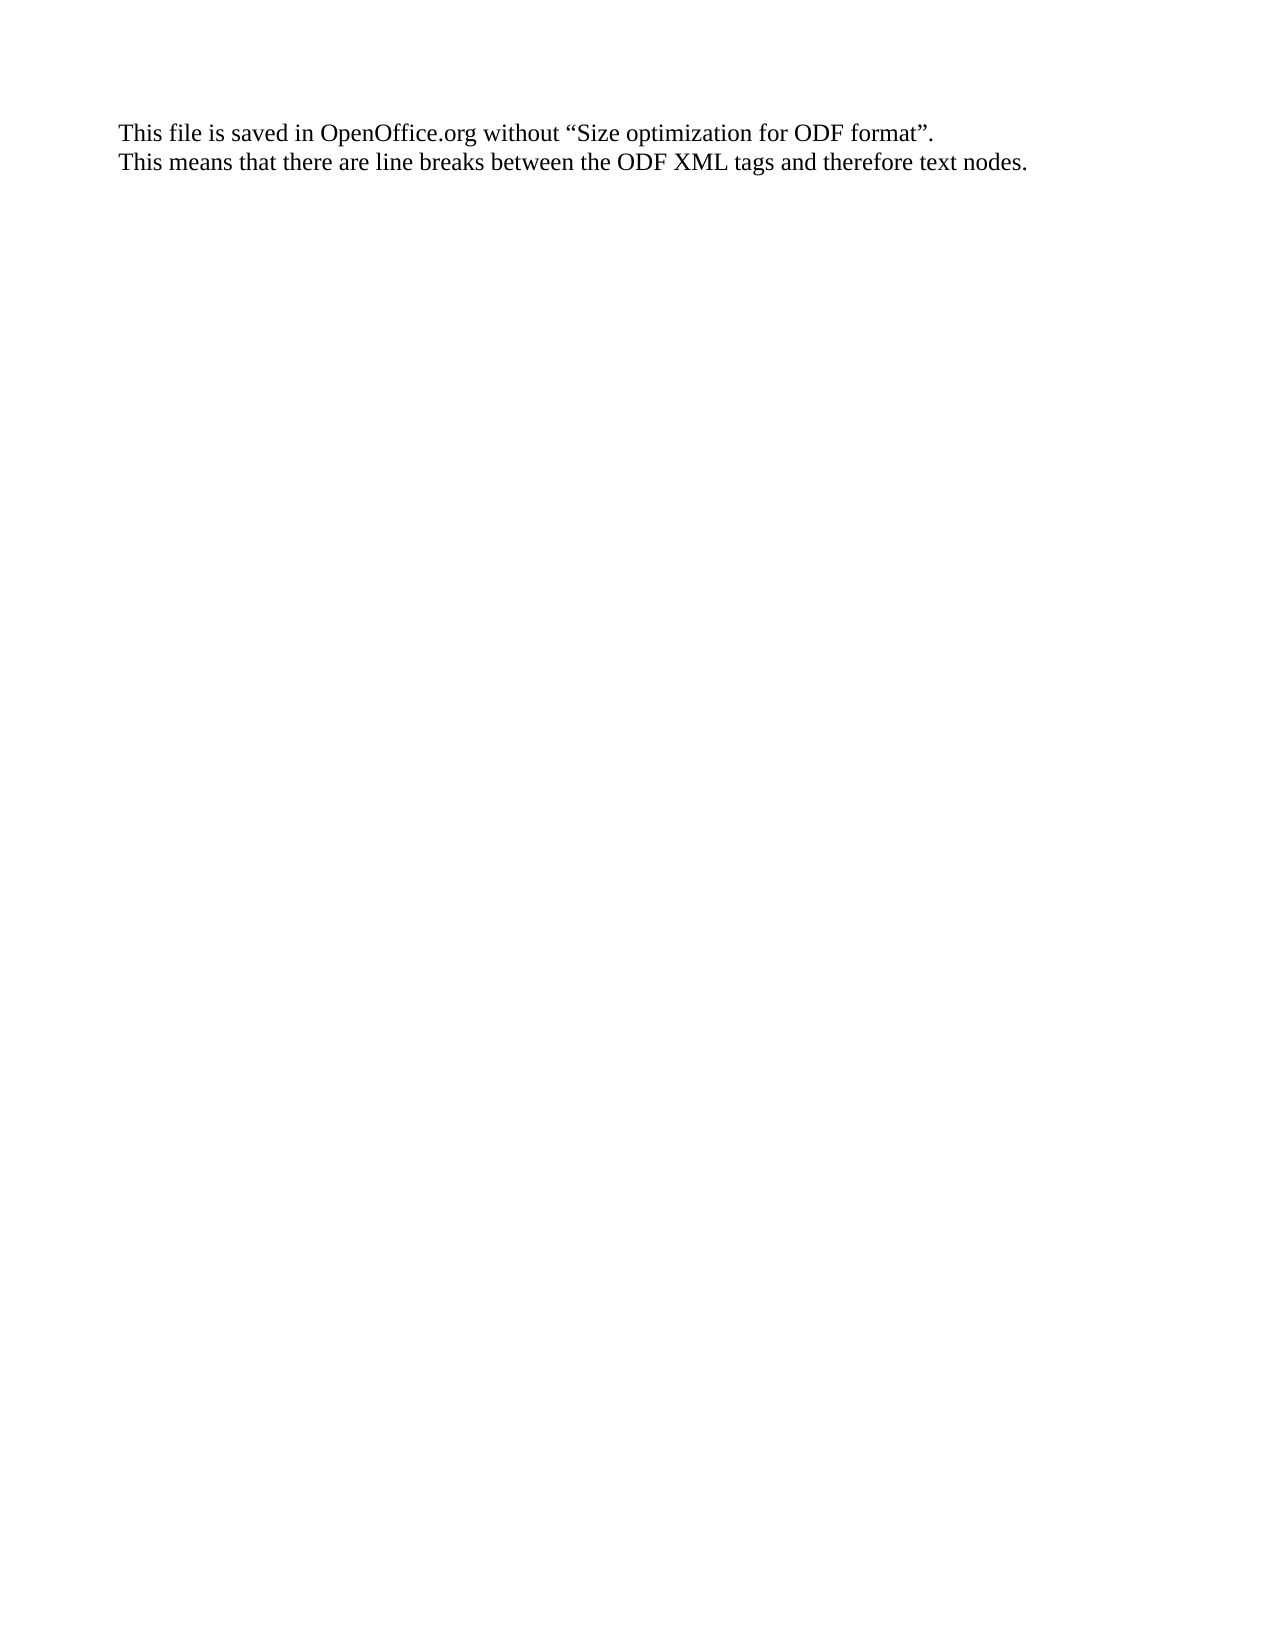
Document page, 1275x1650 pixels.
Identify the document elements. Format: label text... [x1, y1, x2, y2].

text This file is saved in OpenOffice.org without “Size optimization for ODF format”. [118, 118, 1157, 147]
text This means that there are line breaks between the ODF XML tags and therefore text nodes. [118, 147, 1157, 176]
